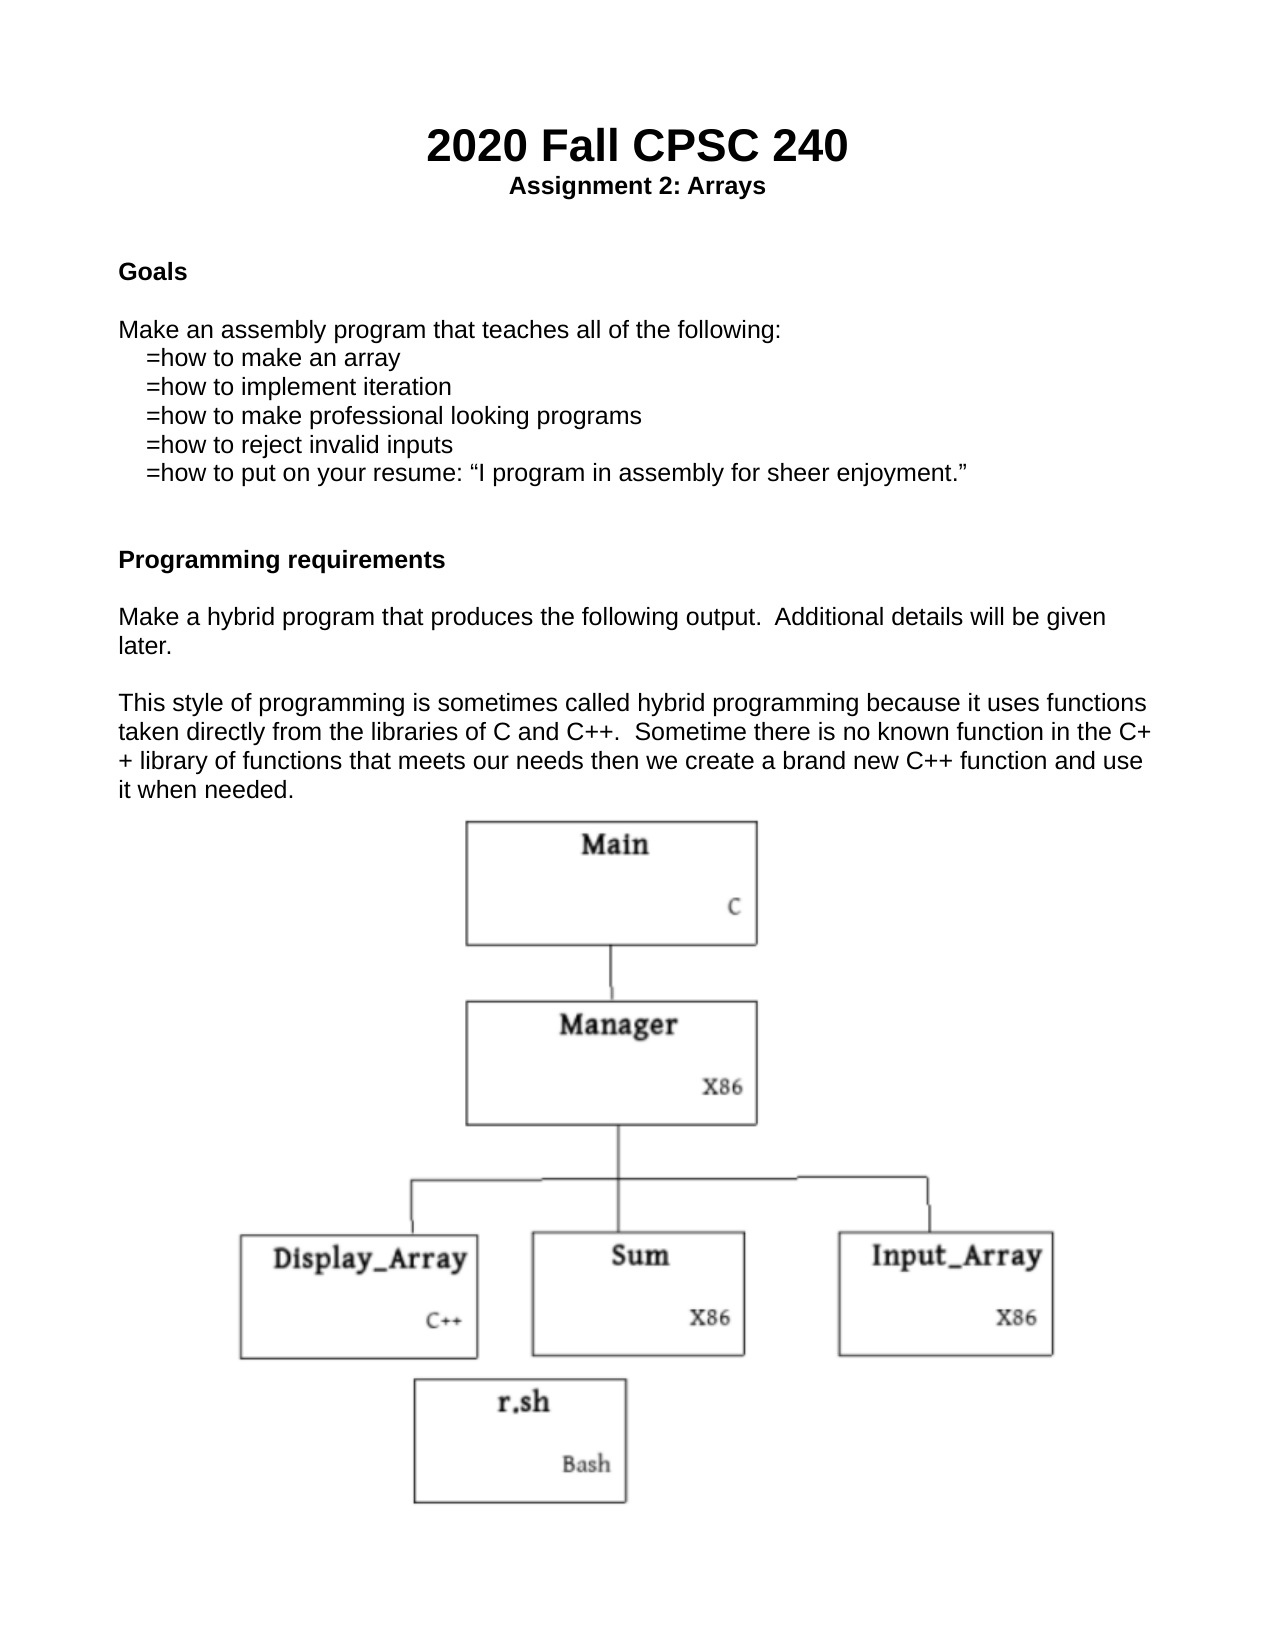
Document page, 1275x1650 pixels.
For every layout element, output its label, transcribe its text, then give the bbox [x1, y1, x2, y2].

text Make a hybrid program that produces the following output. Additional details will be given later. [118, 602, 1157, 659]
text 2020 Fall CPSC 240 [118, 118, 1157, 171]
text Programming requirements [118, 544, 1157, 573]
text Assignment 2: Arrays [118, 171, 1157, 199]
text =how to implement iteration [118, 372, 1157, 401]
text Goals [118, 257, 1157, 286]
text This style of programming is sometimes called hybrid programming because it uses functions taken directly from the libraries of C and C++. Sometime there is no known function in the C++ library of functions that meets our needs then we create a brand new C++ function and use it when needed. [118, 688, 1157, 803]
text =how to make an array [118, 343, 1157, 372]
text =how to reject invalid inputs [118, 429, 1157, 458]
text Make an assembly program that teaches all of the following: [118, 314, 1157, 343]
text =how to make professional looking programs [118, 401, 1157, 429]
text =how to put on your resume: “I program in assembly for sheer enjoyment.” [118, 458, 1157, 487]
